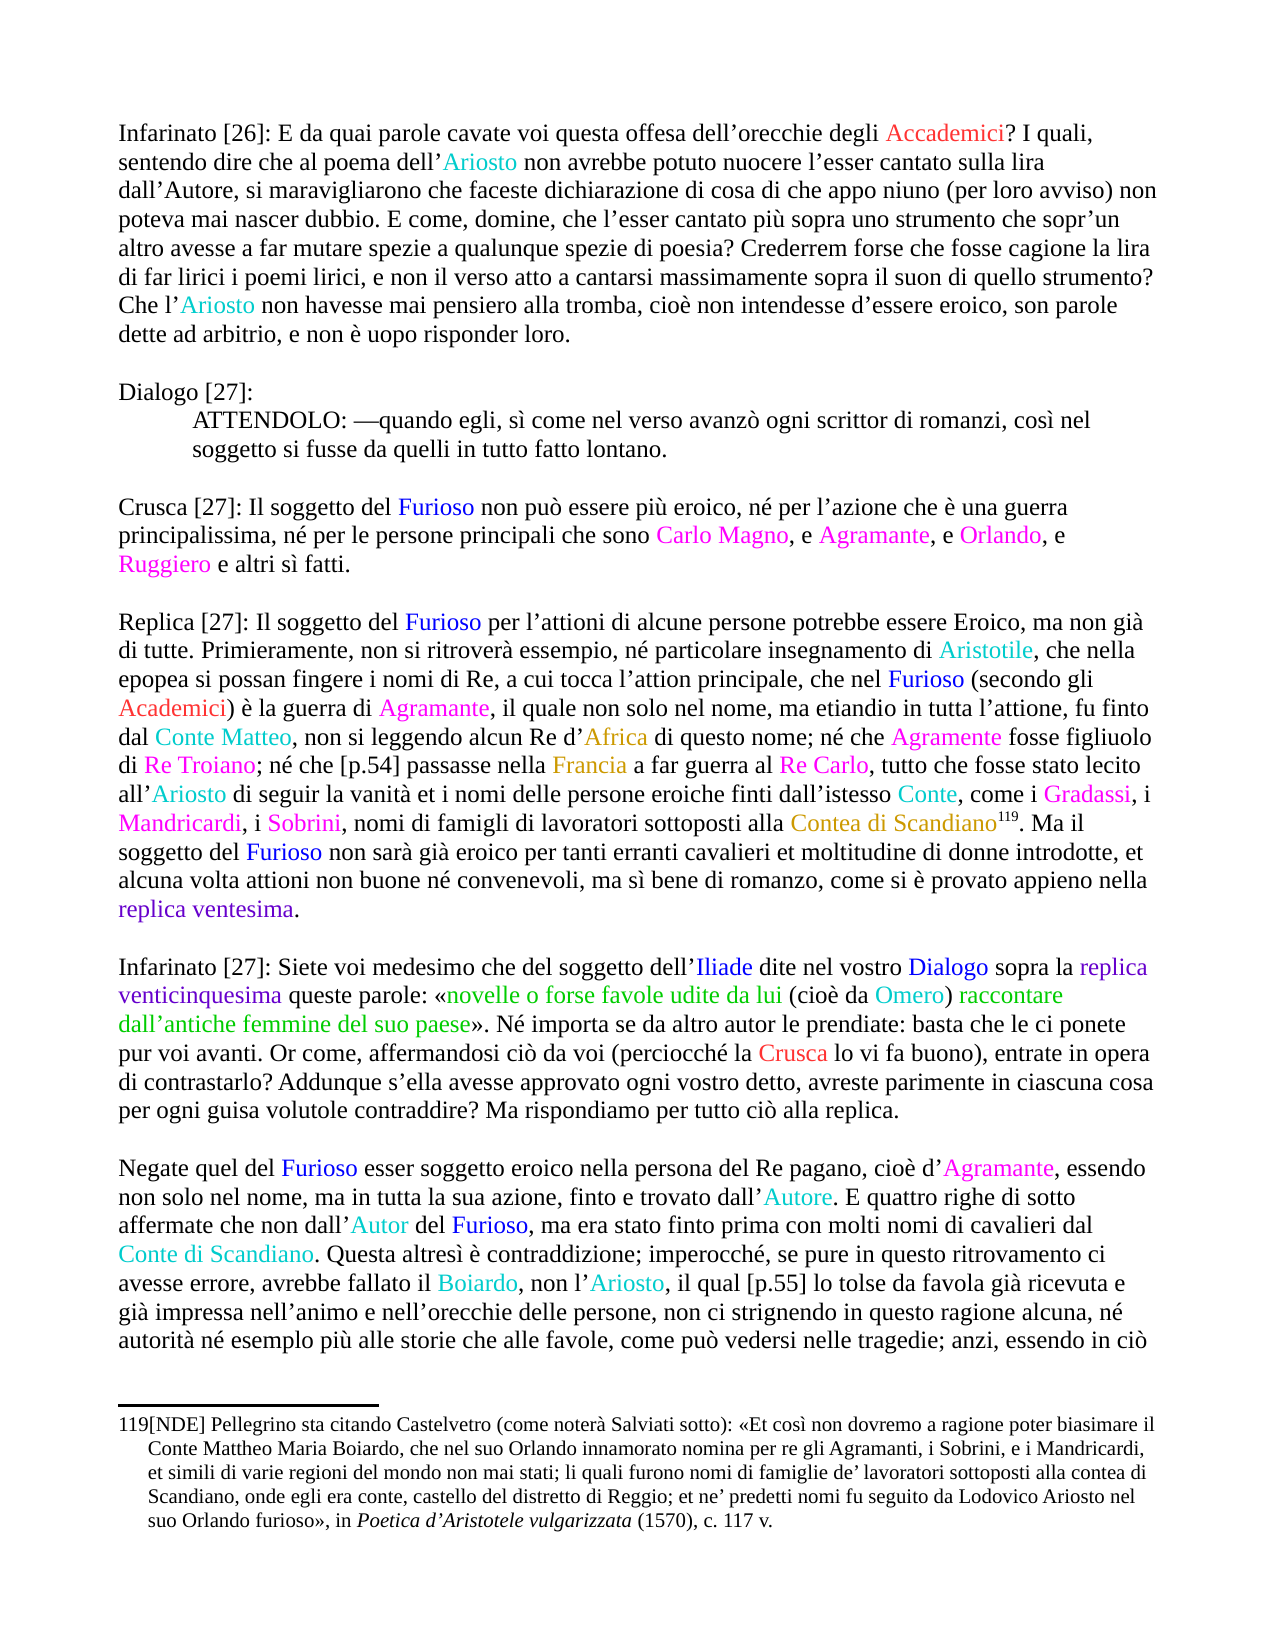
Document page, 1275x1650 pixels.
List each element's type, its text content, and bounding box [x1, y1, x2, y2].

text Replica [27]: Il soggetto del Furioso per l’attioni di alcune persone potrebbe essere Eroico, ma non già di tutte. Primieramente, non si ritroverà essempio, né particolare insegnamento di Aristotile, che nella epopea si possan fingere i nomi di Re, a cui tocca l’attion principale, che nel Furioso (secondo gli Academici) è la guerra di Agramante, il quale non solo nel nome, ma etiandio in tutta l’attione, fu finto dal Conte Matteo, non si leggendo alcun Re d’Africa di questo nome; né che Agramente fosse figliuolo di Re Troiano; né che [p.54] passasse nella Francia a far guerra al Re Carlo, tutto che fosse stato lecito all’Ariosto di seguir la vanità et i nomi delle persone eroiche finti dall’istesso Conte, come i Gradassi, i Mandricardi, i Sobrini, nomi di famigli di lavoratori sottoposti alla Contea di Scandiano. Ma il soggetto del Furioso non sarà già eroico per tanti erranti cavalieri et moltitudine di donne introdotte, et alcuna volta attioni non buone né convenevoli, ma sì bene di romanzo, come si è provato appieno nella replica ventesima. [118, 607, 1157, 923]
text [NDE] Pellegrino sta citando Castelvetro (come noterà Salviati sotto): «Et così non dovremo a ragione poter biasimare il Conte Mattheo Maria Boiardo, che nel suo Orlando innamorato nomina per re gli Agramanti, i Sobrini, e i Mandricardi, et simili di varie regioni del mondo non mai stati; li quali furono nomi di famiglie de’ lavoratori sottoposti alla contea di Scandiano, onde egli era conte, castello del distretto di Reggio; et ne’ predetti nomi fu seguito da Lodovico Ariosto nel suo Orlando furioso», in Poetica d’Aristotele vulgarizzata (1570), c. 117 v. [118, 1412, 1157, 1532]
text Negate quel del Furioso esser soggetto eroico nella persona del Re pagano, cioè d’Agramante, essendo non solo nel nome, ma in tutta la sua azione, finto e trovato dall’Autore. E quattro righe di sotto affermate che non dall’Autor del Furioso, ma era stato finto prima con molti nomi di cavalieri dal Conte di Scandiano. Questa altresì è contraddizione; imperocché, se pure in questo ritrovamento ci avesse errore, avrebbe fallato il Boiardo, non l’Ariosto, il qual [p.55] lo tolse da favola già ricevuta e già impressa nell’animo e nell’orecchie delle persone, non ci strignendo in questo ragione alcuna, né autorità né esemplo più alle storie che alle favole, come può vedersi nelle tragedie; anzi, essendo in ciò [118, 1153, 1157, 1354]
text Infarinato [26]: E da quai parole cavate voi questa offesa dell’orecchie degli Accademici? I quali, sentendo dire che al poema dell’Ariosto non avrebbe potuto nuocere l’esser cantato sulla lira dall’Autore, si maravigliarono che faceste dichiarazione di cosa di che appo niuno (per loro avviso) non poteva mai nascer dubbio. E come, domine, che l’esser cantato più sopra uno strumento che sopr’un altro avesse a far mutare spezie a qualunque spezie di poesia? Crederrem forse che fosse cagione la lira di far lirici i poemi lirici, e non il verso atto a cantarsi massimamente sopra il suon di quello strumento? Che l’Ariosto non havesse mai pensiero alla tromba, cioè non intendesse d’essere eroico, son parole dette ad arbitrio, e non è uopo risponder loro. [118, 118, 1157, 348]
text Dialogo [27]: [118, 377, 1157, 406]
text Crusca [27]: Il soggetto del Furioso non può essere più eroico, né per l’azione che è una guerra principalissima, né per le persone principali che sono Carlo Magno, e Agramante, e Orlando, e Ruggiero e altri sì fatti. [118, 492, 1157, 578]
text ATTENDOLO: —quando egli, sì come nel verso avanzò ogni scrittor di romanzi, così nel soggetto si fusse da quelli in tutto fatto lontano. [192, 406, 1157, 463]
text Infarinato [27]: Siete voi medesimo che del soggetto dell’Iliade dite nel vostro Dialogo sopra la replica venticinquesima queste parole: «novelle o forse favole udite da lui (cioè da Omero) raccontare dall’antiche femmine del suo paese». Né importa se da altro autor le prendiate: basta che le ci ponete pur voi avanti. Or come, affermandosi ciò da voi (perciocché la Crusca lo vi fa buono), entrate in opera di contrastarlo? Addunque s’ella avesse approvato ogni vostro detto, avreste parimente in ciascuna cosa per ogni guisa volutole contraddire? Ma rispondiamo per tutto ciò alla replica. [118, 952, 1157, 1124]
